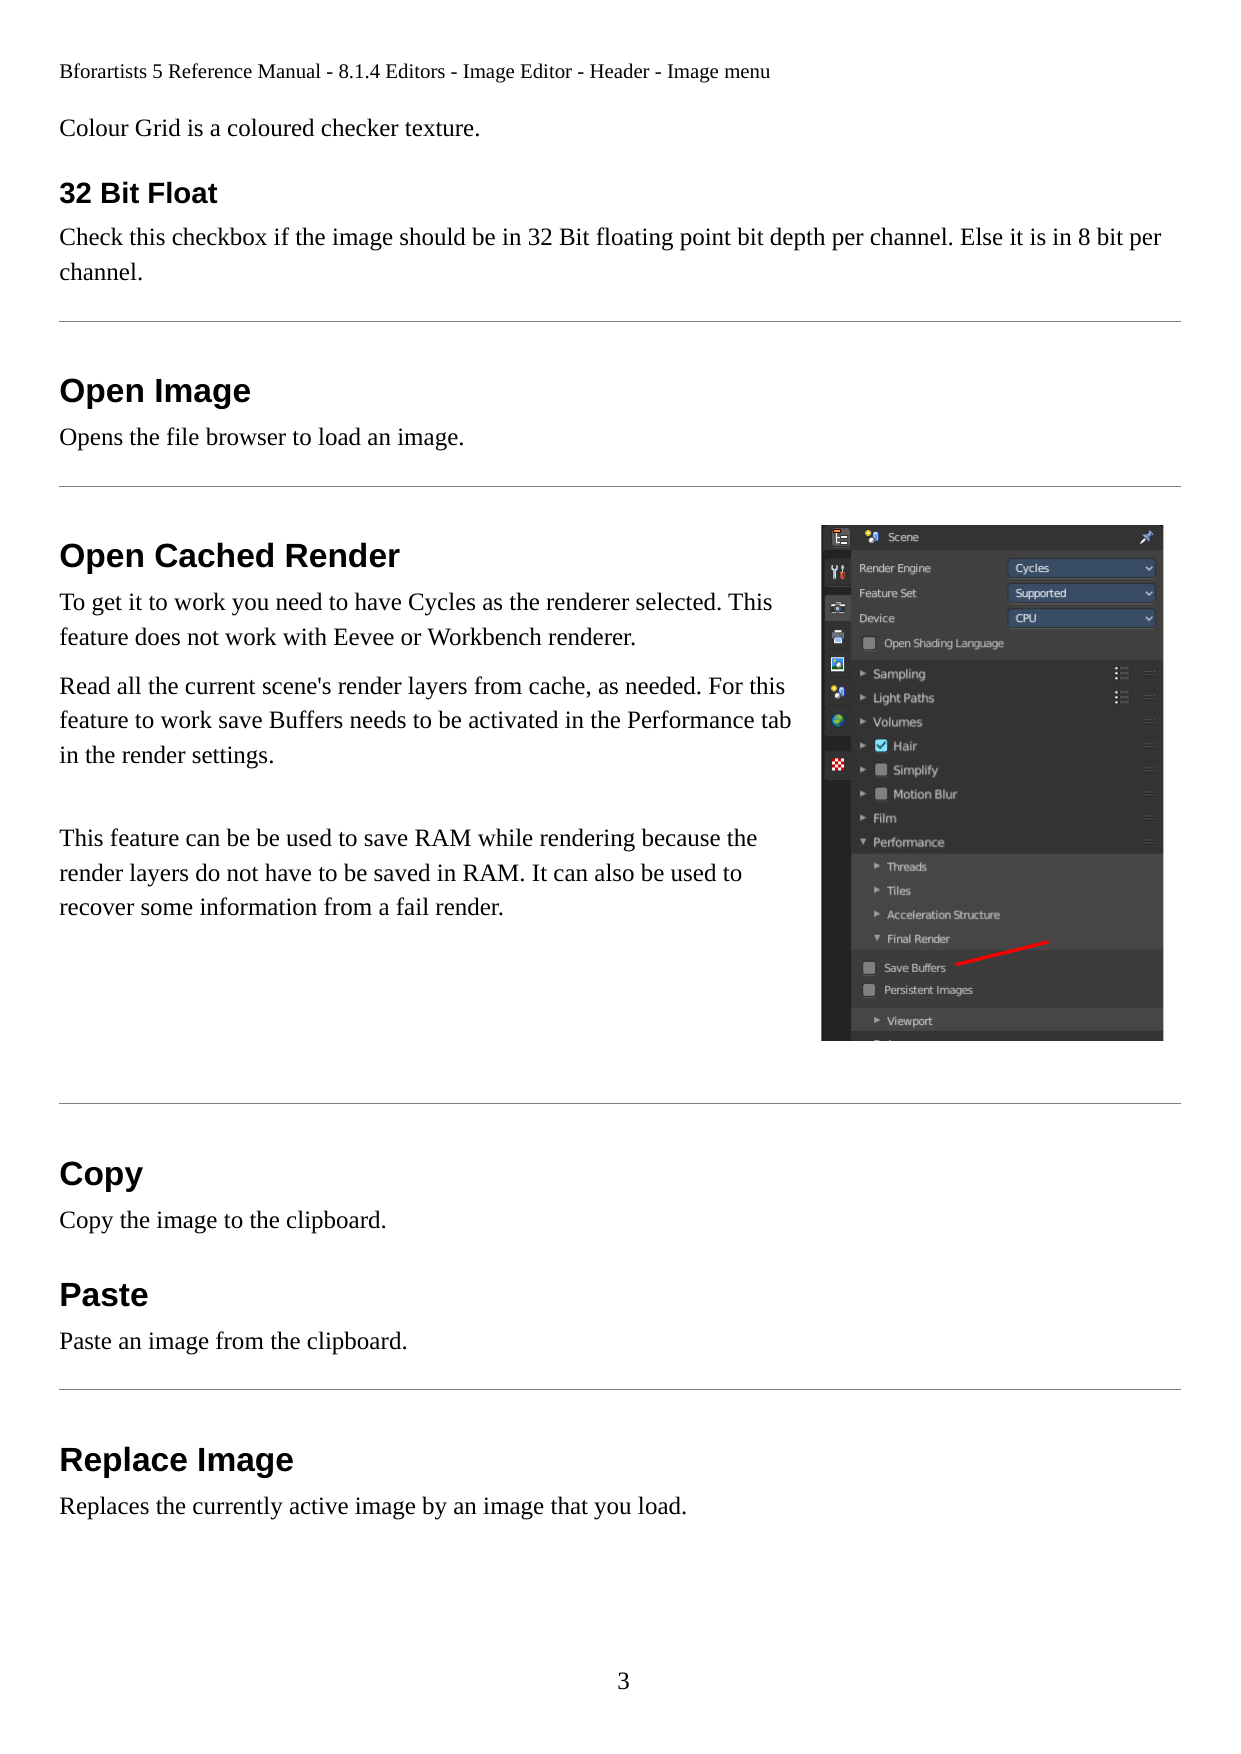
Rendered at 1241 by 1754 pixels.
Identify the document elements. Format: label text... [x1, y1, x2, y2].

subtitle 32 Bit Float [59, 176, 1181, 210]
subtitle Open Cached Render [59, 536, 821, 575]
subtitle Replace Image [59, 1440, 1181, 1478]
text Copy the image to the clipboard. [59, 1205, 1181, 1233]
text Paste an image from the clipboard. [59, 1326, 1181, 1354]
text This feature can be be used to save RAM while rendering because the render layers do not have to be saved in RAM. It can also be used to recover some information from a fail render. [59, 789, 821, 921]
text Read all the current scene's render layers from cache, as needed. For this feature to work save Buffers needs to be activated in the Performance tab in the render settings. [59, 671, 821, 769]
subtitle Open Image [59, 371, 1181, 410]
subtitle [1164, 536, 1181, 575]
picture [821, 525, 1164, 1041]
text Colour Grid is a coloured checker texture. [59, 113, 1181, 141]
subtitle Copy [59, 1154, 1181, 1192]
text Check this checkbox if the image should be in 32 Bit floating point bit depth per channel. Else it is in 8 bit per channel. [59, 222, 1181, 286]
text Opens the file browser to load an image. [59, 422, 1181, 451]
text To get it to work you need to have Cycles as the renderer selected. This feature does not work with Eevee or Workbench renderer. [59, 587, 821, 651]
text Replaces the currently active image by an image that you load. [59, 1491, 1181, 1520]
subtitle Paste [59, 1275, 1181, 1313]
